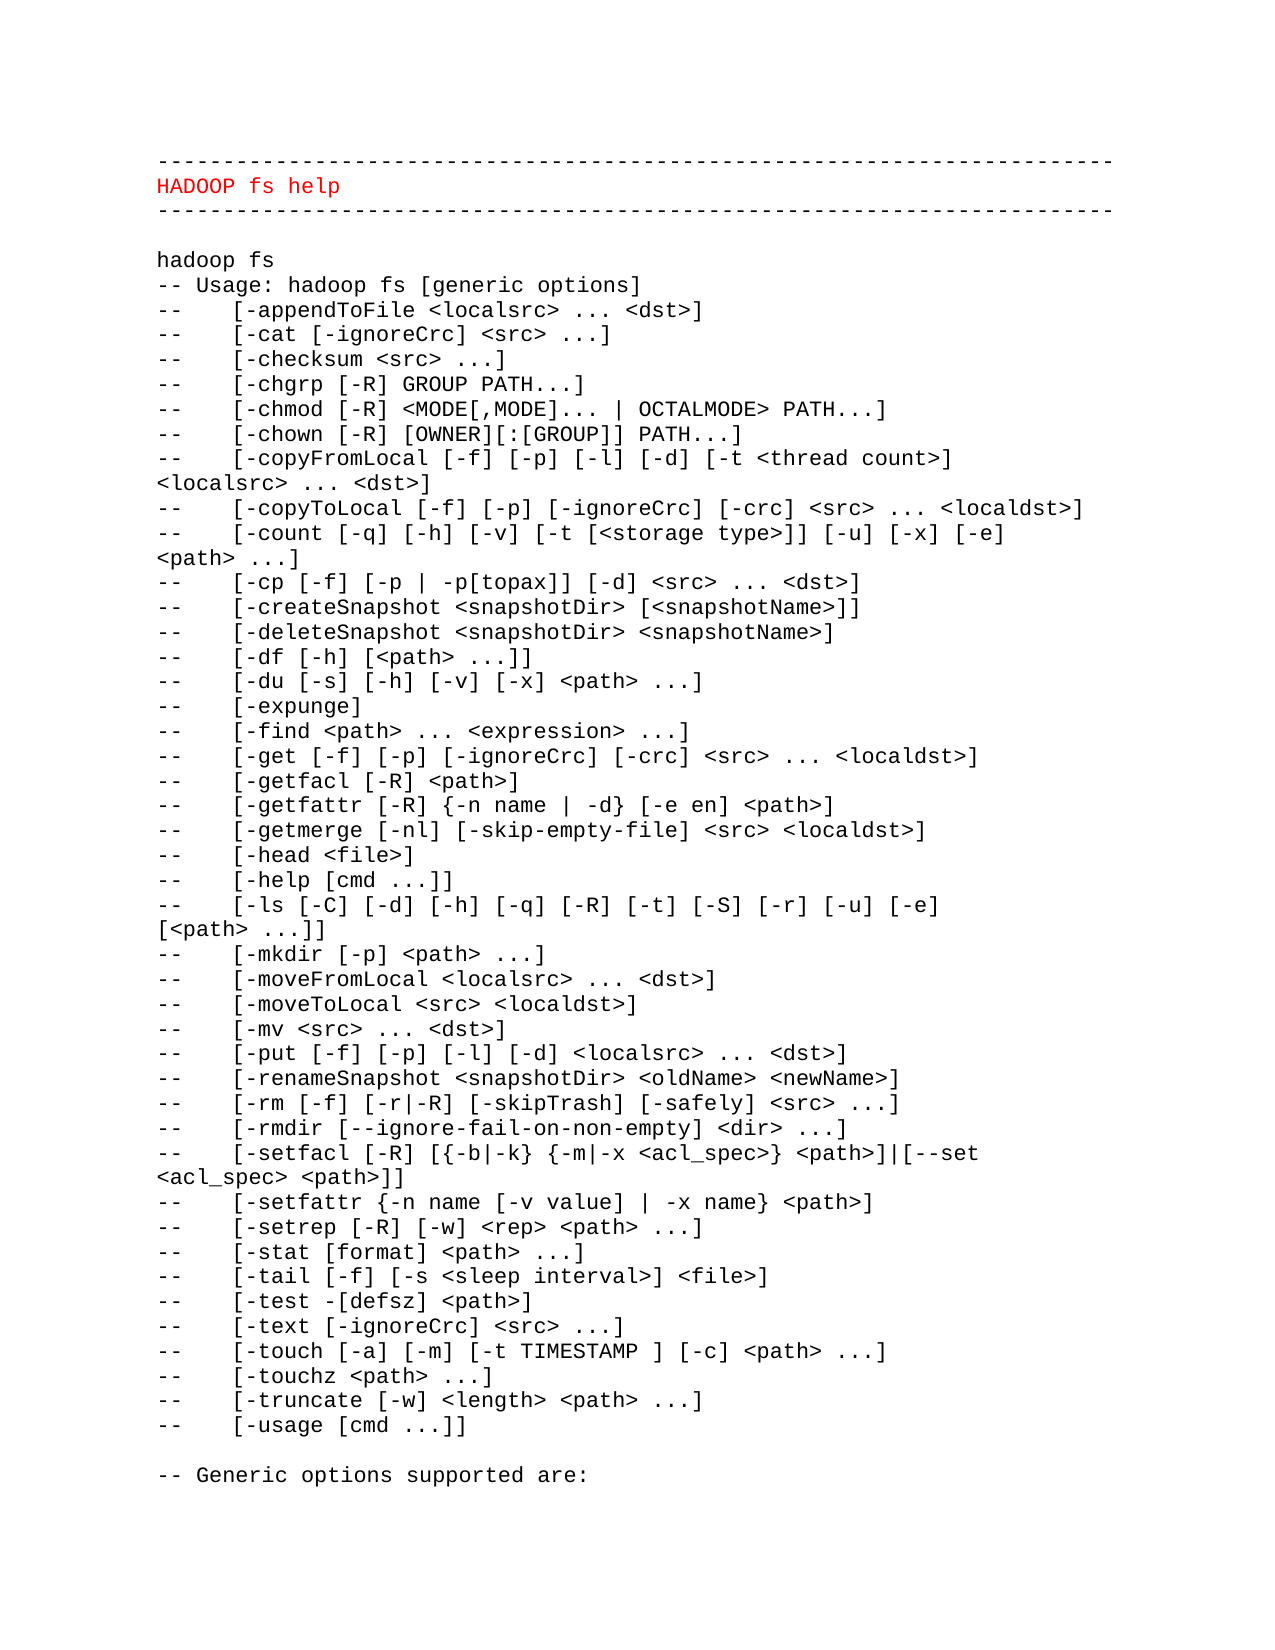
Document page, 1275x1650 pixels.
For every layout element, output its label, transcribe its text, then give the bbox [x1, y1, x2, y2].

text -- [-touch [-a] [-m] [-t TIMESTAMP ] [-c] <path> ...] [156, 1340, 1118, 1365]
text -- [-chmod [-R] <MODE[,MODE]... | OCTALMODE> PATH...] [156, 398, 1118, 423]
text -- Generic options supported are: [156, 1464, 1118, 1489]
text -- [-put [-f] [-p] [-l] [-d] <localsrc> ... <dst>] [156, 1042, 1118, 1067]
text -- [-appendToFile <localsrc> ... <dst>] [156, 299, 1118, 323]
text -- Usage: hadoop fs [generic options] [156, 274, 1118, 299]
text -- [-copyToLocal [-f] [-p] [-ignoreCrc] [-crc] <src> ... <localdst>] [156, 497, 1118, 522]
text -- [-text [-ignoreCrc] <src> ...] [156, 1315, 1118, 1340]
text -- [-copyFromLocal [-f] [-p] [-l] [-d] [-t <thread count>] <localsrc> ... <dst>] [156, 447, 1118, 497]
text -- [-getmerge [-nl] [-skip-empty-file] <src> <localdst>] [156, 819, 1118, 844]
text -- [-rmdir [--ignore-fail-on-non-empty] <dir> ...] [156, 1117, 1118, 1142]
text -- [-usage [cmd ...]] [156, 1414, 1118, 1439]
text -- [-head <file>] [156, 844, 1118, 869]
text -- [-find <path> ... <expression> ...] [156, 720, 1118, 745]
text -- [-createSnapshot <snapshotDir> [<snapshotName>]] [156, 596, 1118, 621]
text -- [-chown [-R] [OWNER][:[GROUP]] PATH...] [156, 423, 1118, 447]
text -- [-touchz <path> ...] [156, 1365, 1118, 1389]
text -- [-cp [-f] [-p | -p[topax]] [-d] <src> ... <dst>] [156, 571, 1118, 596]
text -- [-chgrp [-R] GROUP PATH...] [156, 373, 1118, 398]
text -- [-mv <src> ... <dst>] [156, 1018, 1118, 1042]
text -- [-moveToLocal <src> <localdst>] [156, 993, 1118, 1018]
text -- [-stat [format] <path> ...] [156, 1241, 1118, 1266]
text -- [-count [-q] [-h] [-v] [-t [<storage type>]] [-u] [-x] [-e] <path> ...] [156, 522, 1118, 571]
text -- [-getfattr [-R] {-n name | -d} [-e en] <path>] [156, 794, 1118, 819]
text -- [-ls [-C] [-d] [-h] [-q] [-R] [-t] [-S] [-r] [-u] [-e] [<path> ...]] [156, 894, 1118, 943]
text -- [-setrep [-R] [-w] <rep> <path> ...] [156, 1216, 1118, 1241]
text -- [-getfacl [-R] <path>] [156, 770, 1118, 794]
text -- [-mkdir [-p] <path> ...] [156, 943, 1118, 968]
text -- [-setfattr {-n name [-v value] | -x name} <path>] [156, 1191, 1118, 1216]
text hadoop fs [156, 249, 1118, 274]
text -- [-test -[defsz] <path>] [156, 1290, 1118, 1315]
text HADOOP fs help [156, 175, 1118, 199]
text -- [-cat [-ignoreCrc] <src> ...] [156, 323, 1118, 348]
text -- [-df [-h] [<path> ...]] [156, 646, 1118, 671]
text -- [-tail [-f] [-s <sleep interval>] <file>] [156, 1266, 1118, 1290]
text -- [-du [-s] [-h] [-v] [-x] <path> ...] [156, 671, 1118, 695]
text -- [-truncate [-w] <length> <path> ...] [156, 1389, 1118, 1414]
text -- [-get [-f] [-p] [-ignoreCrc] [-crc] <src> ... <localdst>] [156, 745, 1118, 770]
text -- [-setfacl [-R] [{-b|-k} {-m|-x <acl_spec>} <path>]|[--set <acl_spec> <path>]] [156, 1142, 1118, 1191]
text -- [-expunge] [156, 695, 1118, 720]
text -- [-checksum <src> ...] [156, 348, 1118, 373]
text -- [-rm [-f] [-r|-R] [-skipTrash] [-safely] <src> ...] [156, 1092, 1118, 1117]
text -- [-help [cmd ...]] [156, 869, 1118, 894]
text ------------------------------------------------------------------------- [156, 199, 1118, 224]
text -- [-deleteSnapshot <snapshotDir> <snapshotName>] [156, 621, 1118, 646]
text -- [-renameSnapshot <snapshotDir> <oldName> <newName>] [156, 1067, 1118, 1092]
text -- [-moveFromLocal <localsrc> ... <dst>] [156, 968, 1118, 993]
text ------------------------------------------------------------------------- [156, 150, 1118, 175]
